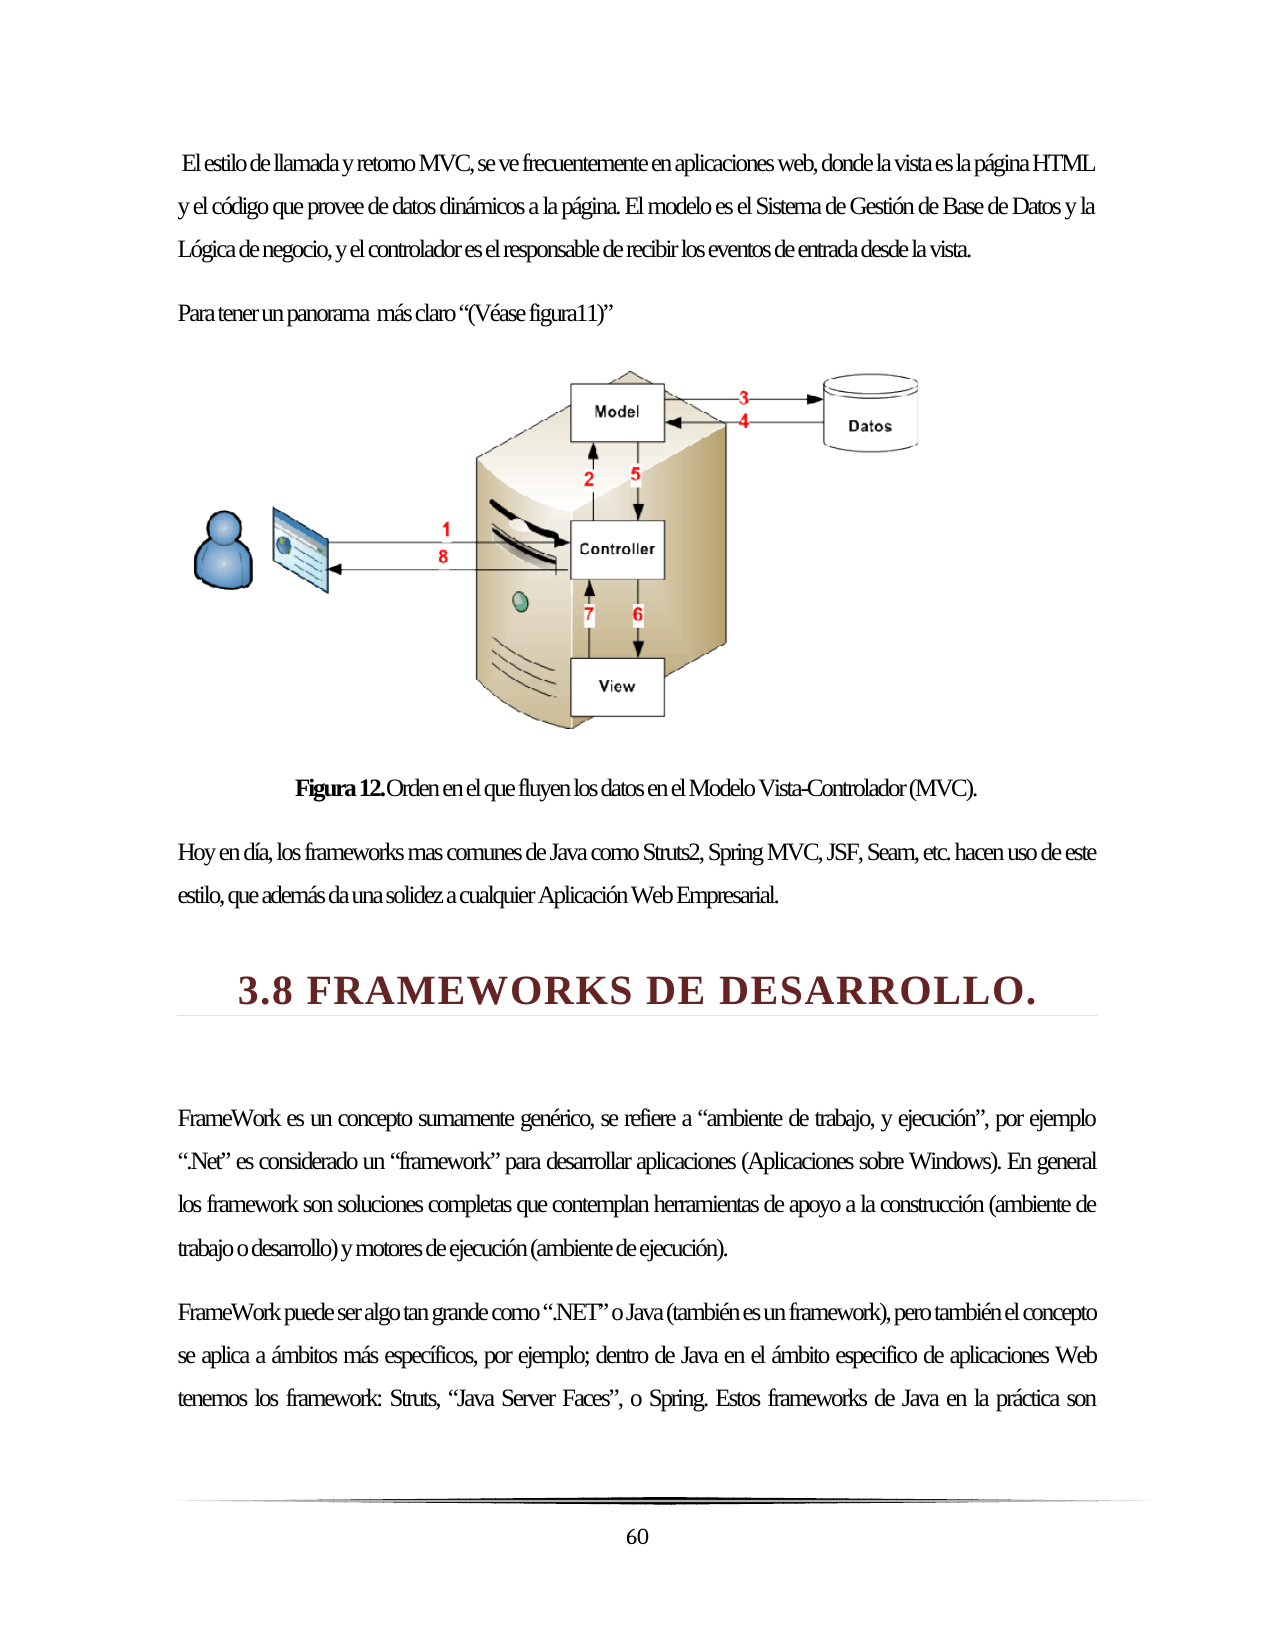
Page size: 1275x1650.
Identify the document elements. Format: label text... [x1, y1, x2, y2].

picture [193, 370, 918, 729]
text FrameWork es un concepto sumamente genérico, se refiere a “ambiente de trabajo, y ejecución”, por ejemplo “.Net” es considerado un “framework” para desarrollar aplicaciones (Aplicaciones sobre Windows). En general los framework son soluciones completas que contemplan herramientas de apoyo a la construcción (ambiente de trabajo o desarrollo) y motores de ejecución (ambiente de ejecución). [177, 1103, 1098, 1261]
text Para tener un panorama más claro “(Véase figura11)” [177, 298, 1098, 327]
text El estilo de llamada y retorno MVC, se ve frecuentemente en aplicaciones web, donde la vista es la página HTML y el código que provee de datos dinámicos a la página. El modelo es el Sistema de Gestión de Base de Datos y la Lógica de negocio, y el controlador es el responsable de recibir los eventos de entrada desde la vista. [177, 148, 1098, 263]
subtitle 3.8 FrameWorks de desarrollo. [177, 965, 1098, 1015]
text Figura 12.Orden en el que fluyen los datos en el Modelo Vista-Controlador (MVC). [177, 773, 1098, 802]
text Hoy en día, los frameworks mas comunes de Java como Struts2, Spring MVC, JSF, Seam, etc. hacen uso de este estilo, que además da una solidez a cualquier Aplicación Web Empresarial. [177, 837, 1098, 909]
picture [177, 1497, 1153, 1505]
text FrameWork puede ser algo tan grande como “.NET” o Java (también es un framework), pero también el concepto se aplica a ámbitos más específicos, por ejemplo; dentro de Java en el ámbito especifico de aplicaciones Web tenemos los framework: Struts, “Java Server Faces”, o Spring. Estos frameworks de Java en la práctica son [177, 1297, 1098, 1412]
